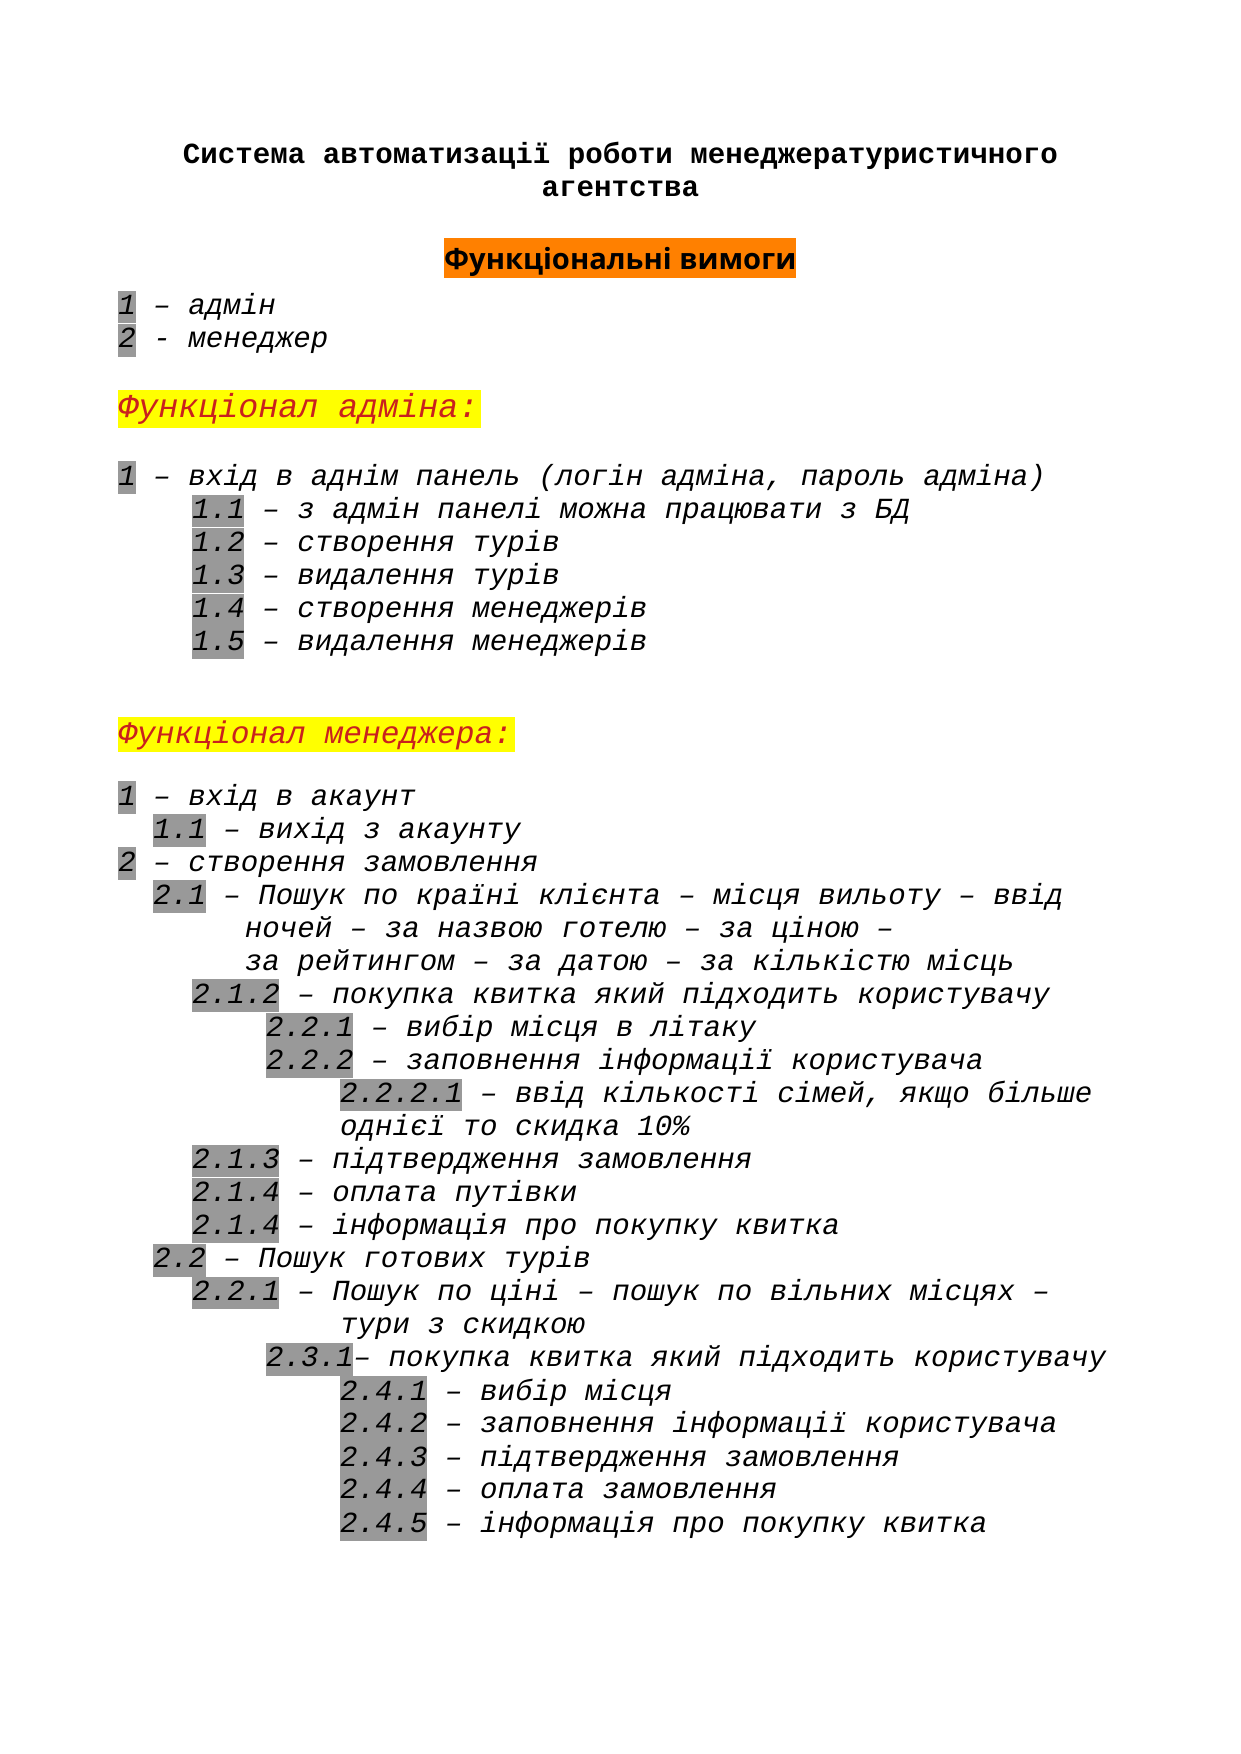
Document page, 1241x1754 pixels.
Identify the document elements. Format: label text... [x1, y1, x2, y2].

text 1.2 – створення турів [118, 527, 1122, 561]
text 1.4 – створення менеджерів [118, 593, 1122, 627]
subtitle Система автоматизації роботи менеджературистичного агентства [118, 139, 1122, 205]
text 2.2.2 – заповнення інформації користувача [118, 1045, 1122, 1078]
text Функціонал адміна: [118, 390, 1122, 428]
text 2.1.2 – покупка квитка який підходить користувачу [118, 979, 1122, 1012]
text 2.4.2 – заповнення інформації користувача [118, 1409, 1122, 1442]
text 2.2.1 – вибір місця в літаку [118, 1012, 1122, 1045]
text 2.2.1 – Пошук по ціні – пошук по вільних місцях – тури з скидкою [118, 1277, 1122, 1343]
subtitle Функціональні вимоги [118, 238, 1122, 278]
text 2.4.1 – вибір місця [118, 1376, 1122, 1409]
text 2 – створення замовлення [118, 847, 1122, 880]
text 2 - менеджер [118, 323, 1122, 357]
text 2.4.3 – підтвердження замовлення [118, 1442, 1122, 1475]
text 2.3.1– покупка квитка який підходить користувачу [118, 1343, 1122, 1376]
text Функціонал менеджера: [118, 717, 1122, 752]
text 1.3 – видалення турів [118, 561, 1122, 593]
text 1.1 – вихід з акаунту [118, 814, 1122, 847]
text 2.2 – Пошук готових турів [118, 1243, 1122, 1277]
text 2.4.5 – інформація про покупку квитка [118, 1508, 1122, 1541]
text 2.1.3 – підтвердження замовлення [118, 1144, 1122, 1177]
text 1.5 – видалення менеджерів [118, 627, 1122, 659]
text 1 – вхід в акаунт [118, 781, 1122, 814]
text за рейтингом – за датою – за кількістю місць [118, 946, 1122, 979]
text 2.1.4 – оплата путівки [118, 1177, 1122, 1211]
text 2.1.4 – інформація про покупку квитка [118, 1211, 1122, 1243]
text 1 – адмін [118, 291, 1122, 323]
text 2.2.2.1 – ввід кількості сімей, якщо більше однієї то скидка 10% [118, 1078, 1122, 1144]
text 1 – вхід в аднім панель (логін адміна, пароль адміна) [118, 461, 1122, 494]
text 2.1 – Пошук по країні клієнта – місця вильоту – ввід ночей – за назвою готелю – за ціною – [118, 880, 1122, 946]
text 2.4.4 – оплата замовлення [118, 1475, 1122, 1508]
text 1.1 – з адмін панелі можна працювати з БД [118, 494, 1122, 527]
